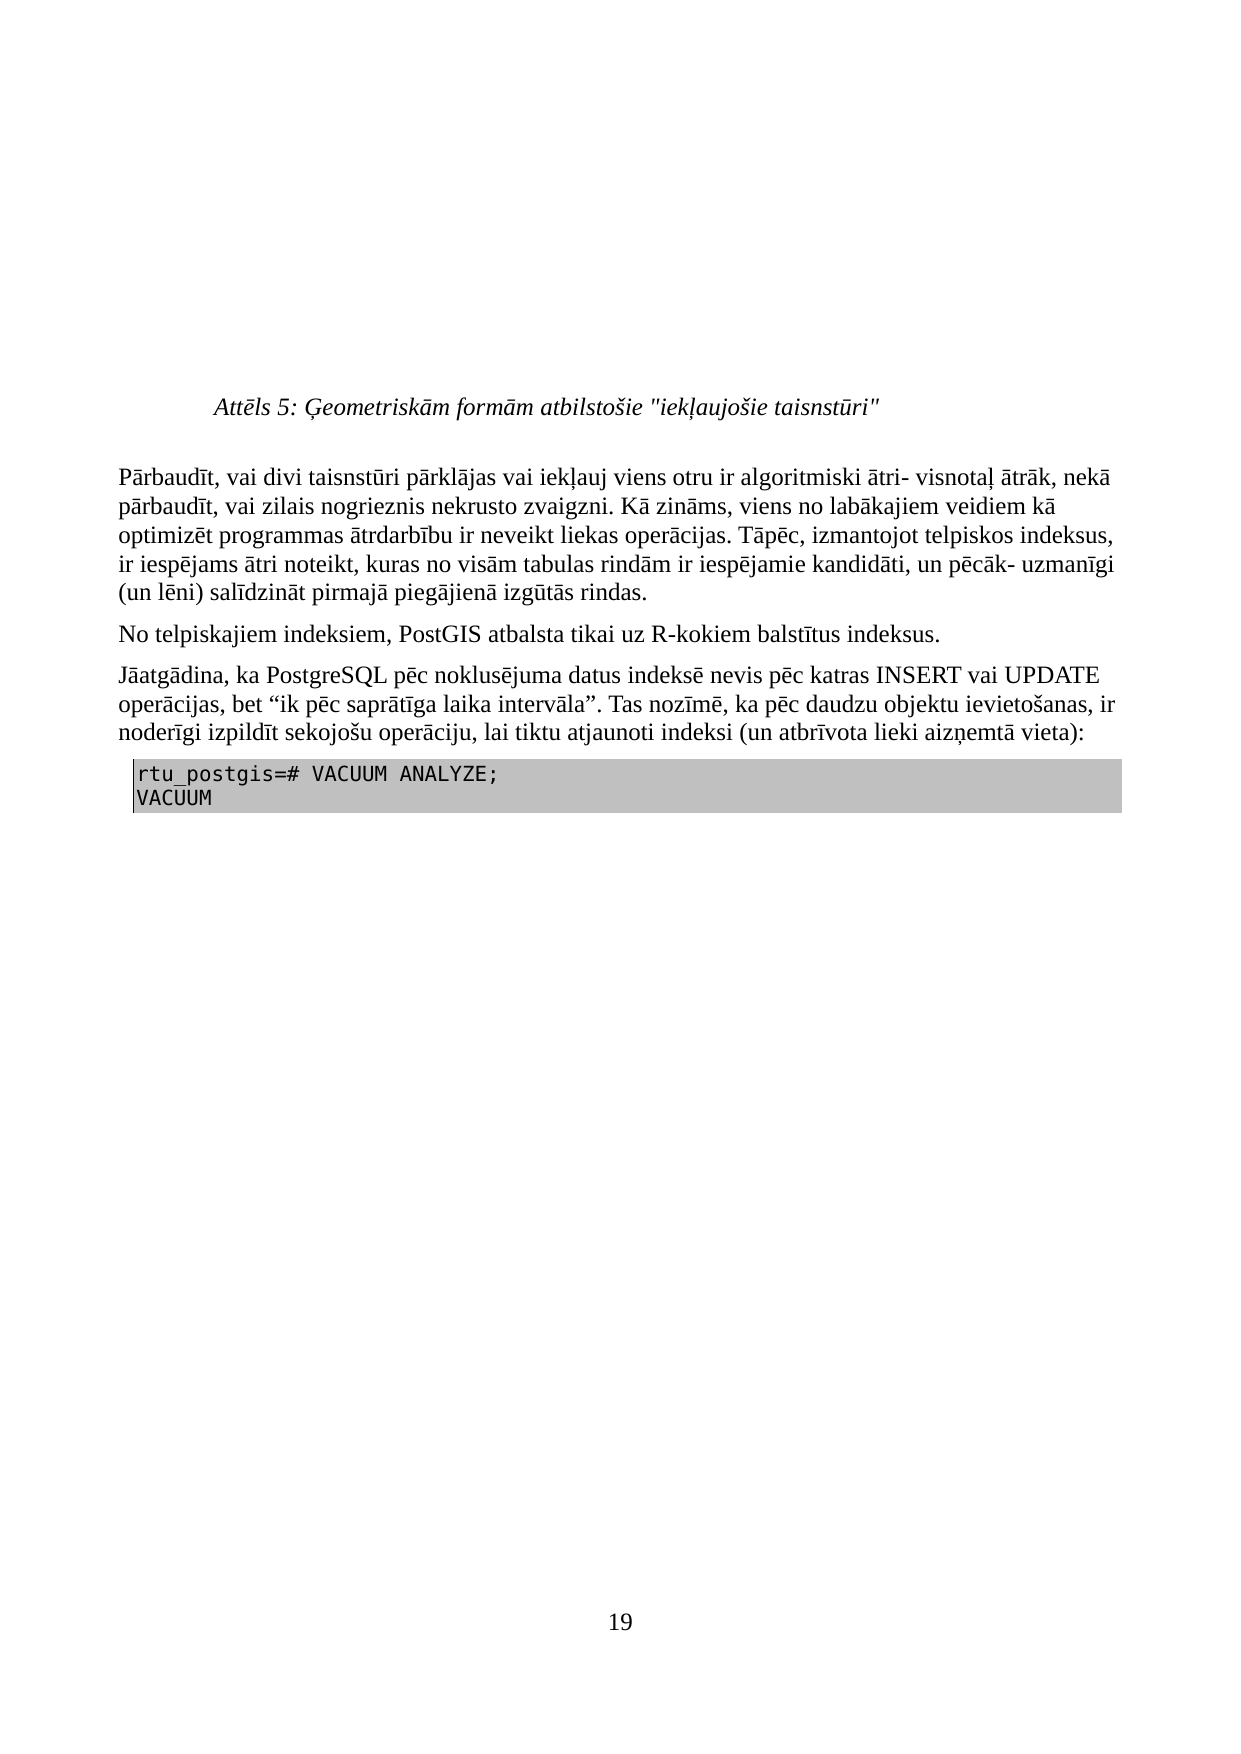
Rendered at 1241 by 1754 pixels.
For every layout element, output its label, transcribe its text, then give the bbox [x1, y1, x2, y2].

text VACUUM [134, 786, 1122, 813]
text Jāatgādina, ka PostgreSQL pēc noklusējuma datus indeksē nevis pēc katras INSERT vai UPDATE operācijas, bet “ik pēc saprātīga laika intervāla”. Tas nozīmē, ka pēc daudzu objektu ievietošanas, ir noderīgi izpildīt sekojošu operāciju, lai tiktu atjaunoti indeksi (un atbrīvota lieki aizņemtā vieta): [118, 660, 1122, 746]
text rtu_postgis=# VACUUM ANALYZE; [134, 759, 1122, 786]
text No telpiskajiem indeksiem, PostGIS atbalsta tikai uz R-kokiem balstītus indeksus. [118, 619, 1122, 647]
text Attēls 5: Ģeometriskām formām atbilstošie "iekļaujošie taisnstūri" [214, 189, 1026, 421]
text Pārbaudīt, vai divi taisnstūri pārklājas vai iekļauj viens otru ir algoritmiski ātri- visnotaļ ātrāk, nekā pārbaudīt, vai zilais nogrieznis nekrusto zvaigzni. Kā zināms, viens no labākajiem veidiem kā optimizēt programmas ātrdarbību ir neveikt liekas operācijas. Tāpēc, izmantojot telpiskos indeksus, ir iespējams ātri noteikt, kuras no visām tabulas rindām ir iespējamie kandidāti, un pēcāk- uzmanīgi (un lēni) salīdzināt pirmajā piegājienā izgūtās rindas. [118, 462, 1122, 606]
